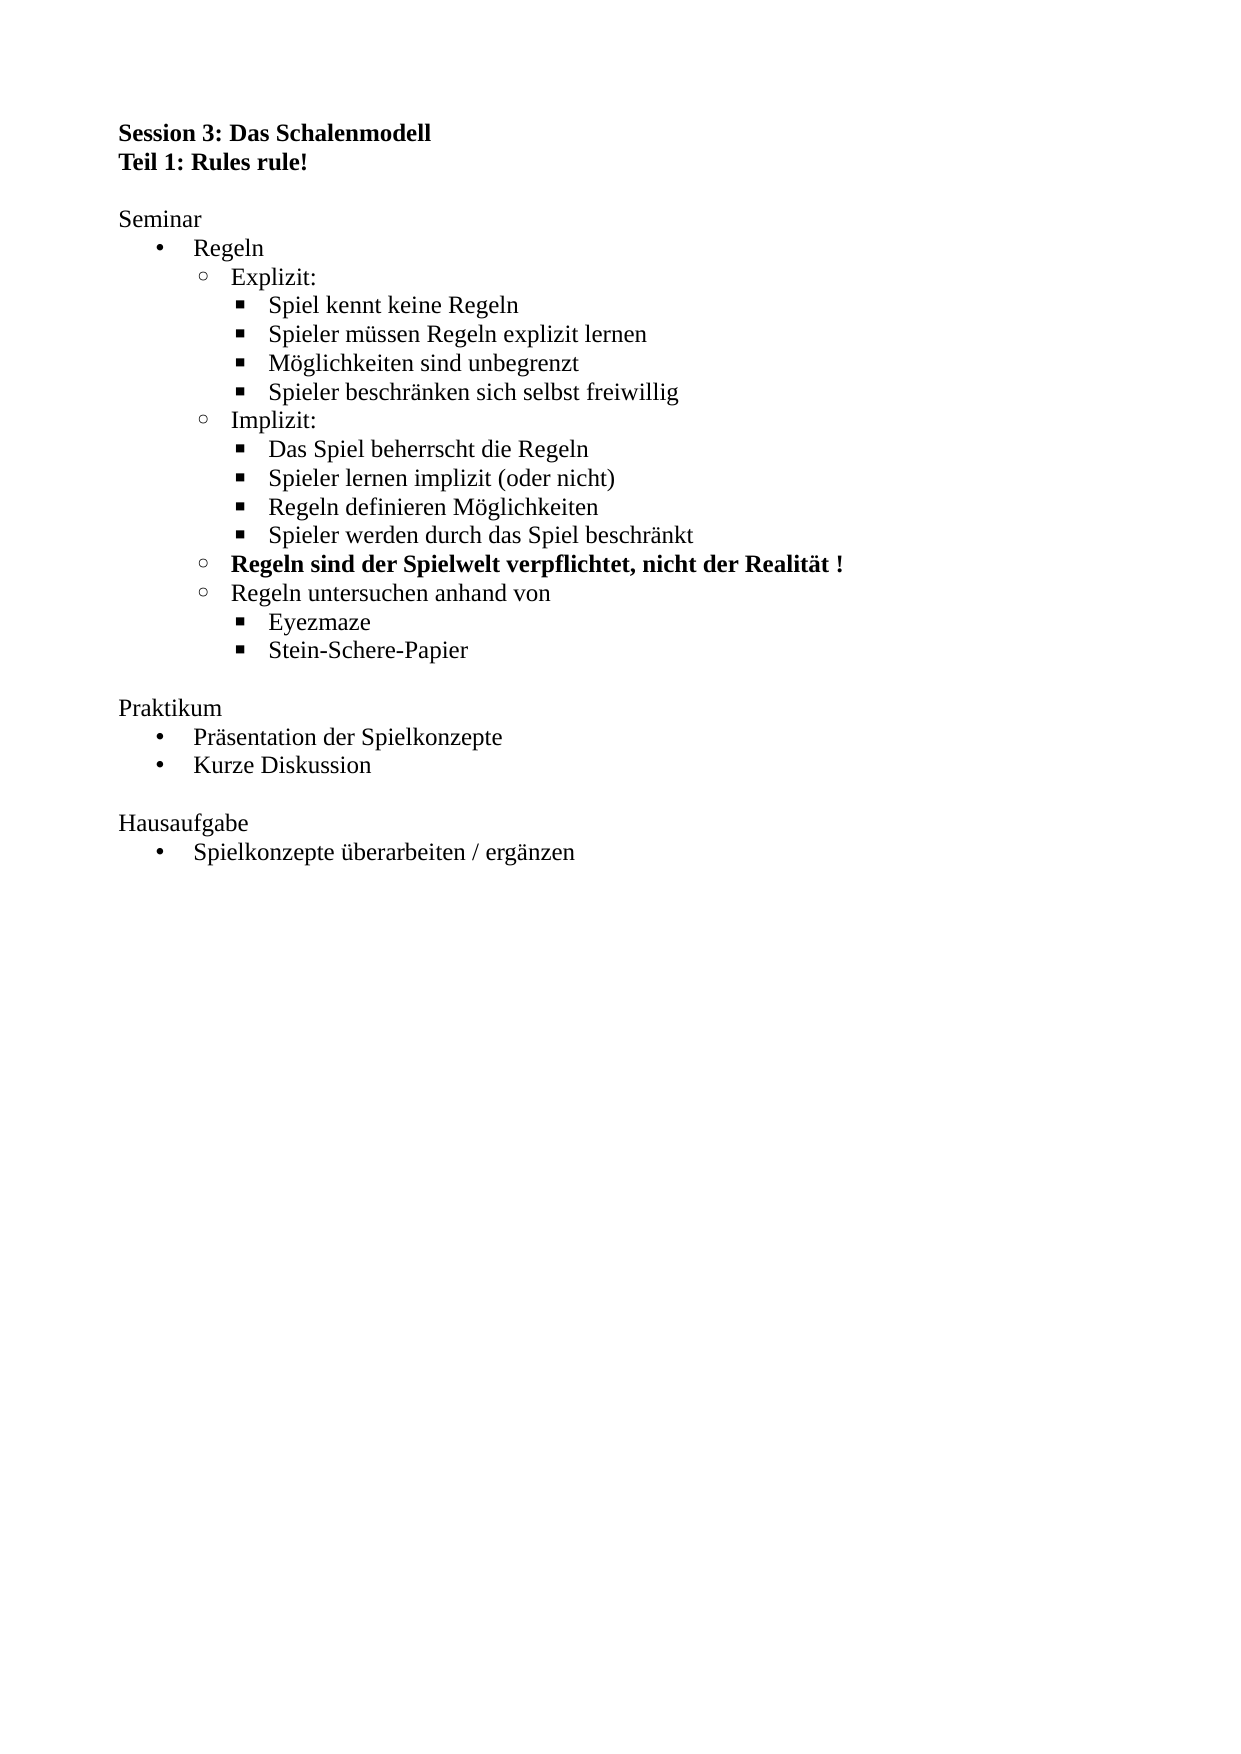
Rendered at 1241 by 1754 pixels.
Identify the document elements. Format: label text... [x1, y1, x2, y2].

list Möglichkeiten sind unbegrenzt [231, 348, 1122, 377]
text Teil 1: Rules rule! [118, 147, 1122, 176]
list Spielkonzepte überarbeiten / ergänzen [156, 837, 1122, 866]
list Regeln sind der Spielwelt verpflichtet, nicht der Realität ! [193, 549, 1122, 578]
list Regeln [156, 233, 1122, 262]
list Spieler beschränken sich selbst freiwillig [231, 377, 1122, 406]
list Spieler werden durch das Spiel beschränkt [231, 521, 1122, 549]
list Spiel kennt keine Regeln [231, 291, 1122, 319]
list Präsentation der Spielkonzepte [156, 722, 1122, 751]
list Implizit: [193, 406, 1122, 434]
text Hausaufgabe [118, 808, 1122, 837]
list Explizit: [193, 262, 1122, 291]
list Das Spiel beherrscht die Regeln [231, 434, 1122, 463]
text Seminar [118, 204, 1122, 233]
list Regeln definieren Möglichkeiten [231, 492, 1122, 521]
list Spieler lernen implizit (oder nicht) [231, 463, 1122, 492]
list Kurze Diskussion [156, 751, 1122, 779]
list Stein-Schere-Papier [231, 636, 1122, 664]
list Eyezmaze [231, 607, 1122, 636]
list Regeln untersuchen anhand von [193, 578, 1122, 607]
text Session 3: Das Schalenmodell [118, 118, 1122, 147]
text Praktikum [118, 693, 1122, 722]
list Spieler müssen Regeln explizit lernen [231, 319, 1122, 348]
